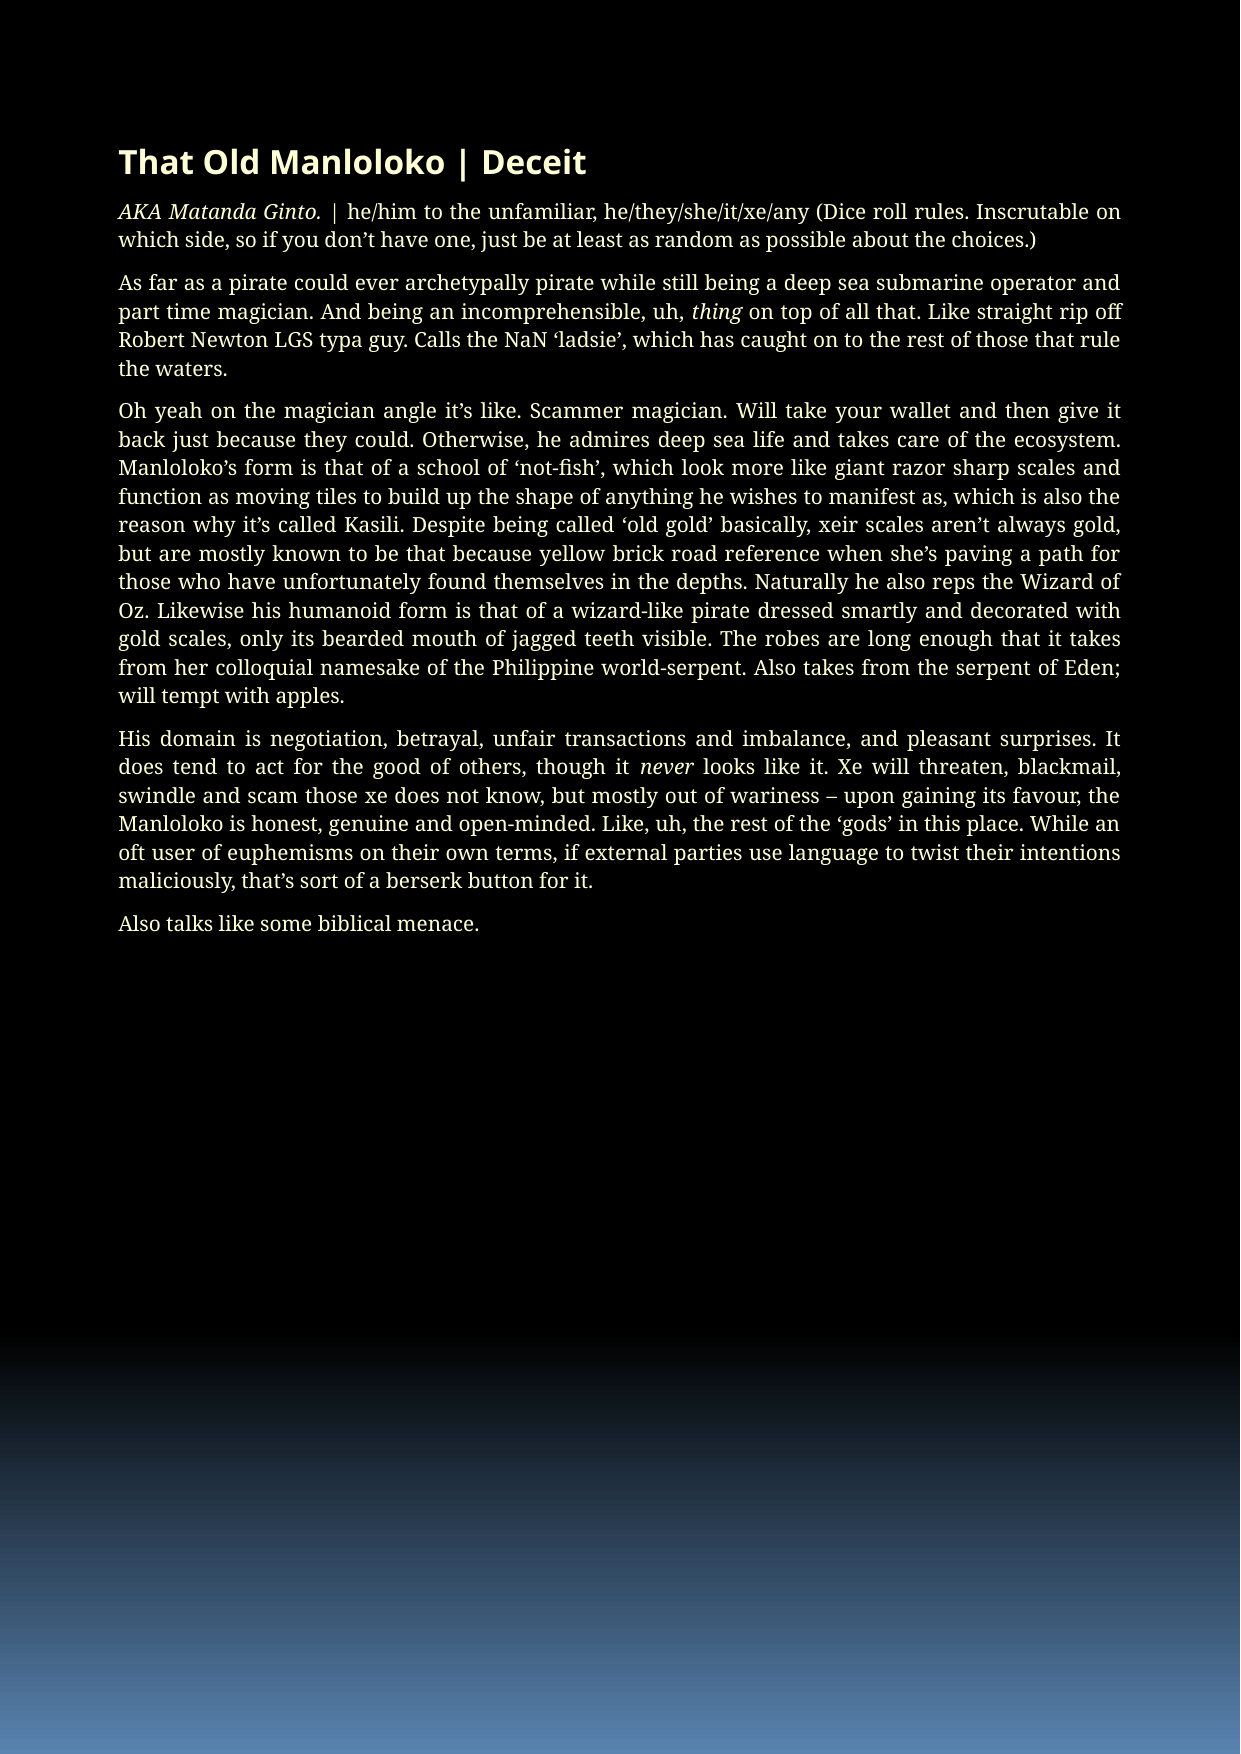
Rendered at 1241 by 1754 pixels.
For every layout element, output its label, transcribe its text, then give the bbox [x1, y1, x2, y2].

text AKA Matanda Ginto. | he/him to the unfamiliar, he/they/she/it/xe/any (Dice roll rules. Inscrutable on which side, so if you don’t have one, just be at least as random as possible about the choices.) [118, 197, 1122, 254]
subtitle That Old Manloloko | Deceit [118, 139, 1122, 184]
text Also talks like some biblical menace. [118, 909, 1122, 938]
text His domain is negotiation, betrayal, unfair transactions and imbalance, and pleasant surprises. It does tend to act for the good of others, though it never looks like it. Xe will threaten, blackmail, swindle and scam those xe does not know, but mostly out of wariness – upon gaining its favour, the Manloloko is honest, genuine and open-minded. Like, uh, the rest of the ‘gods’ in this place. While an oft user of euphemisms on their own terms, if external parties use language to twist their intentions maliciously, that’s sort of a berserk button for it. [118, 724, 1122, 895]
text As far as a pirate could ever archetypally pirate while still being a deep sea submarine operator and part time magician. And being an incomprehensible, uh, thing on top of all that. Like straight rip off Robert Newton LGS typa guy. Calls the NaN ‘ladsie’, which has caught on to the rest of those that rule the waters. [118, 268, 1122, 382]
text Oh yeah on the magician angle it’s like. Scammer magician. Will take your wallet and then give it back just because they could. Otherwise, he admires deep sea life and takes care of the ecosystem. Manloloko’s form is that of a school of ‘not-fish’, which look more like giant razor sharp scales and function as moving tiles to build up the shape of anything he wishes to manifest as, which is also the reason why it’s called Kasili. Despite being called ‘old gold’ basically, xeir scales aren’t always gold, but are mostly known to be that because yellow brick road reference when she’s paving a path for those who have unfortunately found themselves in the depths. Naturally he also reps the Wizard of Oz. Likewise his humanoid form is that of a wizard-like pirate dressed smartly and decorated with gold scales, only its bearded mouth of jagged teeth visible. The robes are long enough that it takes from her colloquial namesake of the Philippine world-serpent. Also takes from the serpent of Eden; will tempt with apples. [118, 397, 1122, 709]
